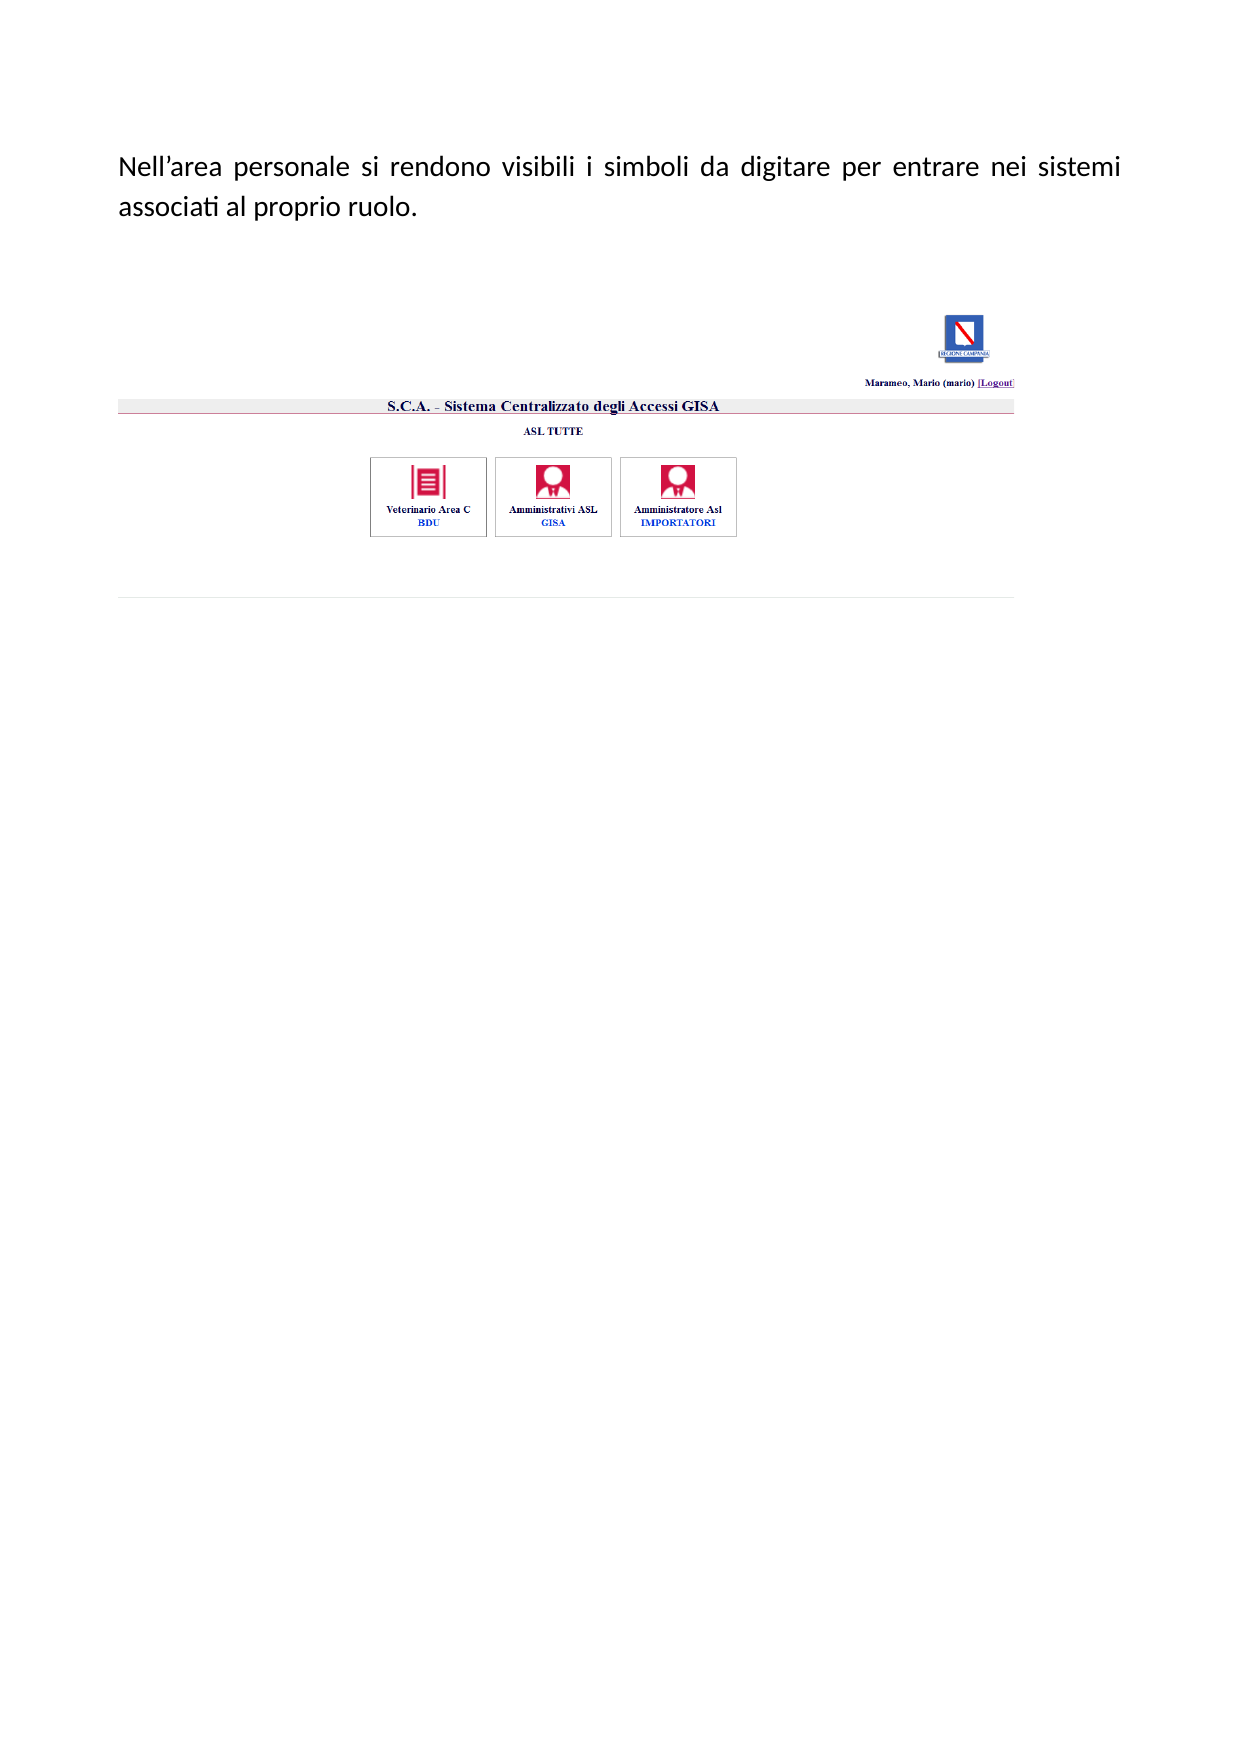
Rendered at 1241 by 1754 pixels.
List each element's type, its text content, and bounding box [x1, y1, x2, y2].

text Nell’area personale si rendono visibili i simboli da digitare per entrare nei sistemi associati al proprio ruolo. [118, 148, 1122, 224]
picture [118, 312, 1015, 681]
